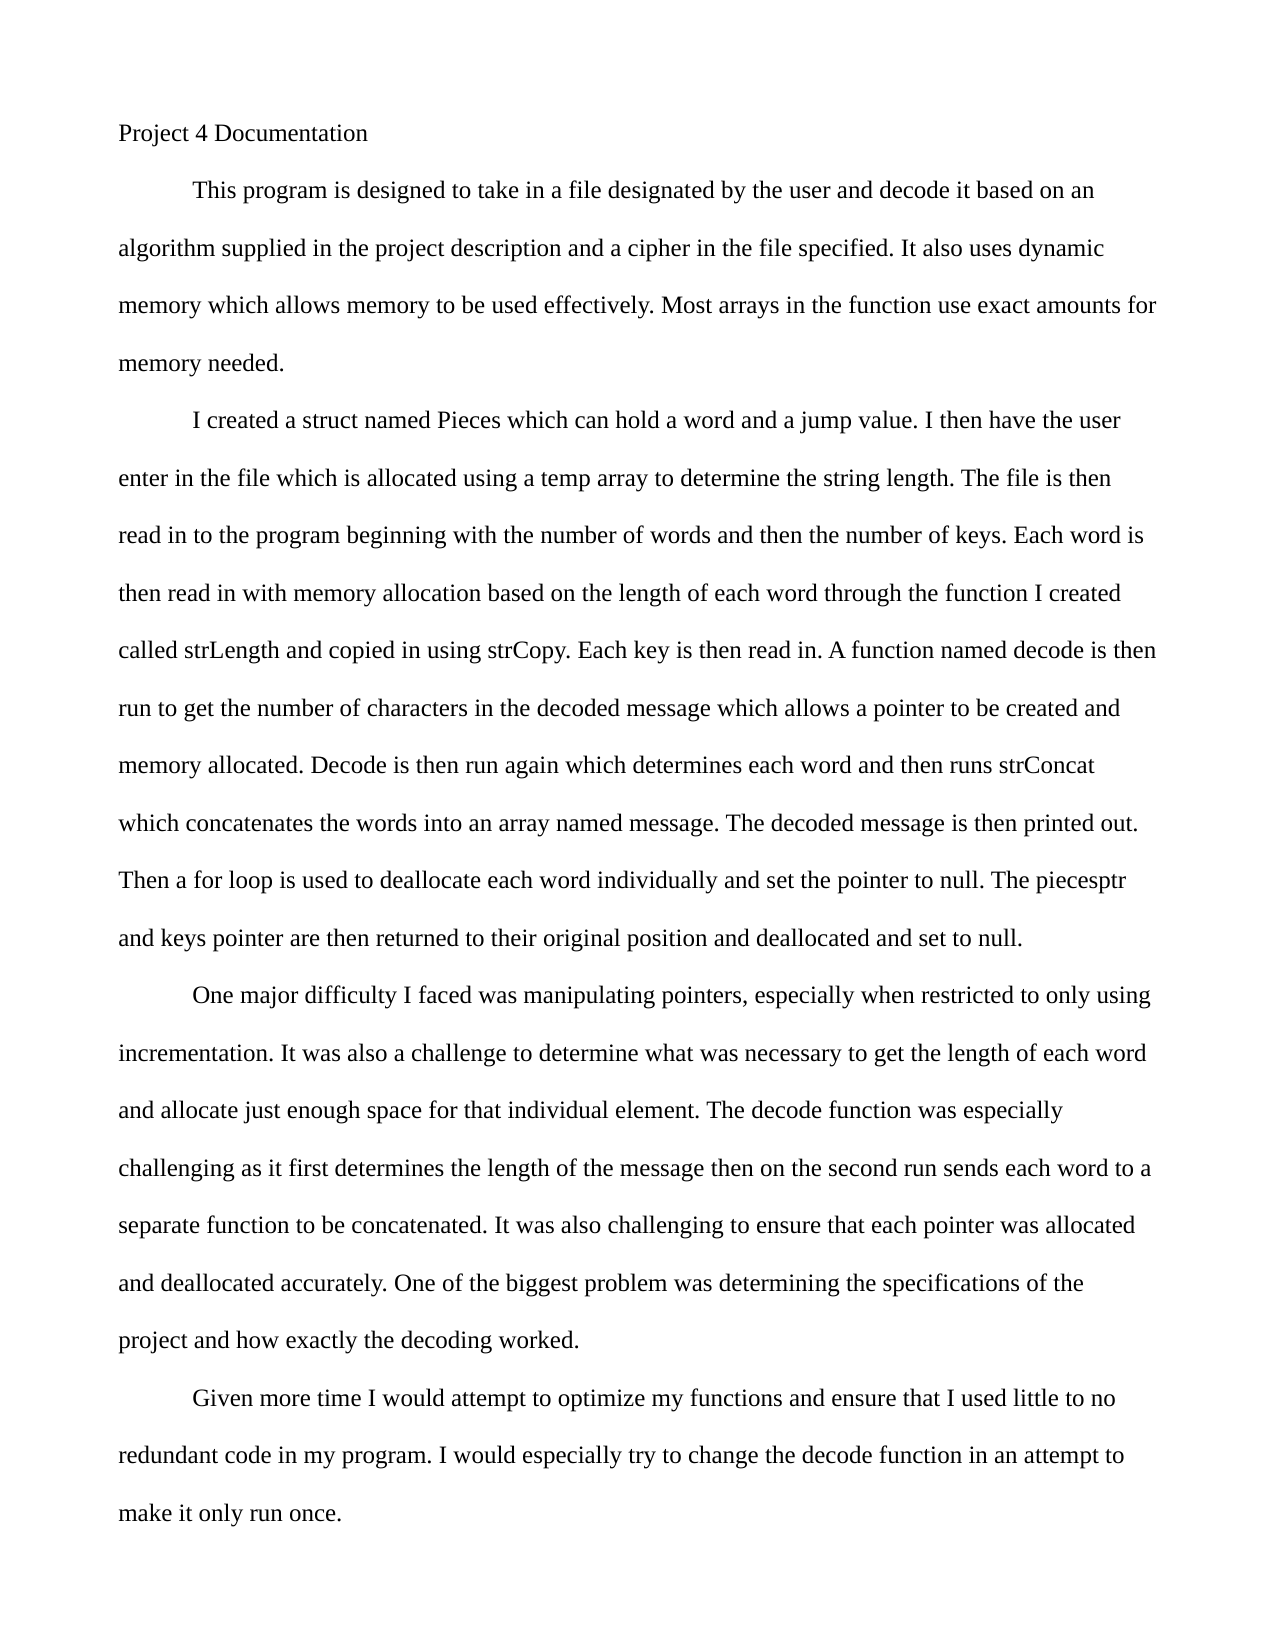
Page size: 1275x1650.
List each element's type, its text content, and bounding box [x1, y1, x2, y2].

text Given more time I would attempt to optimize my functions and ensure that I used little to no redundant code in my program. I would especially try to change the decode function in an attempt to make it only run once. [118, 1383, 1157, 1527]
text This program is designed to take in a file designated by the user and decode it based on an algorithm supplied in the project description and a cipher in the file specified. It also uses dynamic memory which allows memory to be used effectively. Most arrays in the function use exact amounts for memory needed. [118, 176, 1157, 377]
text I created a struct named Pieces which can hold a word and a jump value. I then have the user enter in the file which is allocated using a temp array to determine the string length. The file is then read in to the program beginning with the number of words and then the number of keys. Each word is then read in with memory allocation based on the length of each word through the function I created called strLength and copied in using strCopy. Each key is then read in. A function named decode is then run to get the number of characters in the decoded message which allows a pointer to be created and memory allocated. Decode is then run again which determines each word and then runs strConcat which concatenates the words into an array named message. The decoded message is then printed out. Then a for loop is used to deallocate each word individually and set the pointer to null. The piecesptr and keys pointer are then returned to their original position and deallocated and set to null. [118, 406, 1157, 952]
text One major difficulty I faced was manipulating pointers, especially when restricted to only using incrementation. It was also a challenge to determine what was necessary to get the length of each word and allocate just enough space for that individual element. The decode function was especially challenging as it first determines the length of the message then on the second run sends each word to a separate function to be concatenated. It was also challenging to ensure that each pointer was allocated and deallocated accurately. One of the biggest problem was determining the specifications of the project and how exactly the decoding worked. [118, 981, 1157, 1354]
text Project 4 Documentation [118, 118, 1157, 147]
